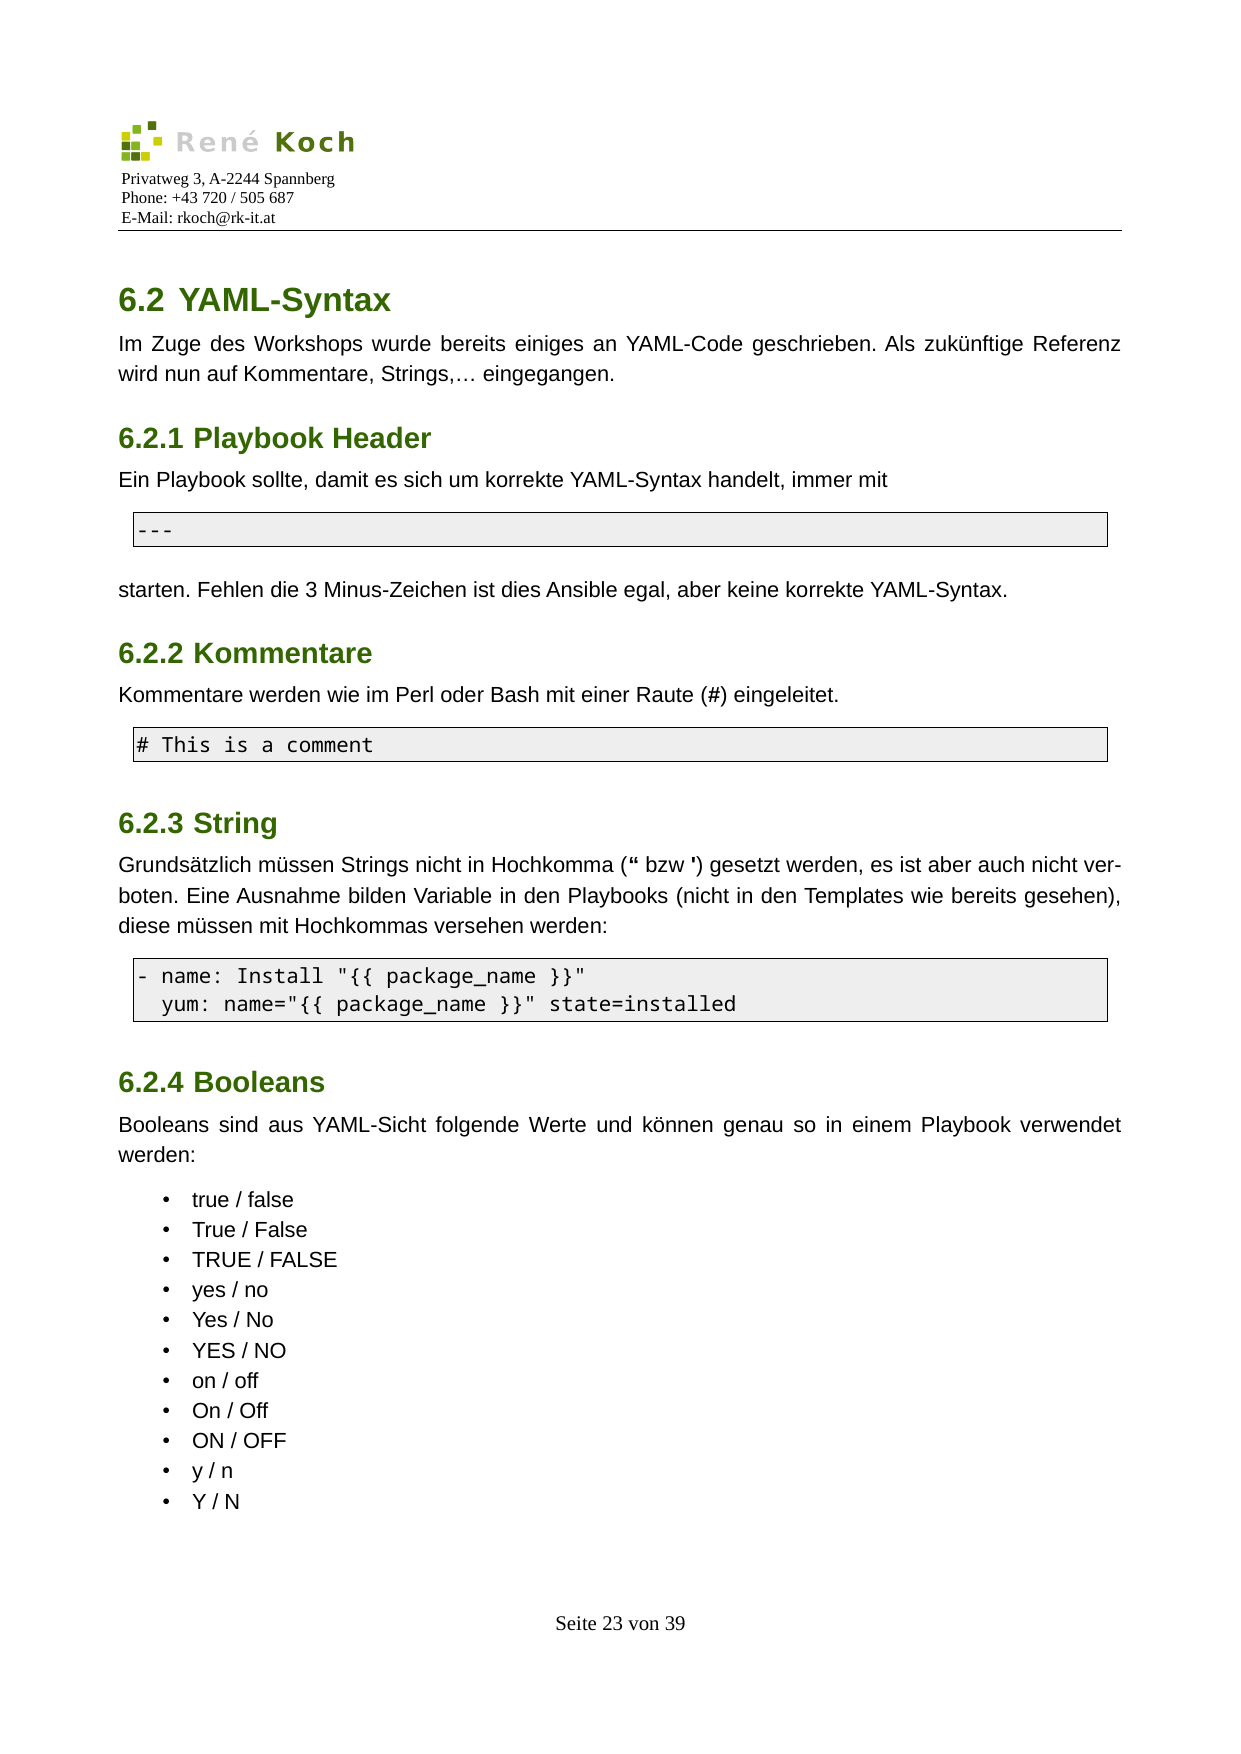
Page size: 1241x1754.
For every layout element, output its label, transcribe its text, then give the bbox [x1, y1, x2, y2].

text # This is a comment [134, 728, 1107, 761]
list ON / OFF [162, 1428, 1122, 1453]
text --- [134, 513, 1107, 546]
list y / n [162, 1458, 1122, 1484]
list True / False [162, 1217, 1122, 1242]
list TRUE / FALSE [162, 1247, 1122, 1272]
subtitle Playbook Header [118, 421, 1122, 454]
text Booleans sind aus YAML-Sicht folgende Werte und können genau so in einem Playbook verwendet werden: [118, 1112, 1122, 1167]
subtitle Booleans [118, 1065, 1122, 1099]
text Im Zuge des Workshops wurde bereits einiges an YAML-Code geschrieben. Als zukünftige Referenz wird nun auf Kommentare, Strings,… eingegangen. [118, 331, 1122, 387]
text starten. Fehlen die 3 Minus-Zeichen ist dies Ansible egal, aber keine korrekte YAML-Syntax. [118, 576, 1122, 602]
text Kommentare werden wie im Perl oder Bash mit einer Raute (#) eingeleitet. [118, 682, 1122, 707]
text Ein Playbook sollte, damit es sich um korrekte YAML-Syntax handelt, immer mit [118, 467, 1122, 492]
list yes / no [162, 1277, 1122, 1302]
list on / off [162, 1368, 1122, 1393]
picture [121, 121, 354, 161]
subtitle YAML-Syntax [118, 280, 1122, 319]
subtitle String [118, 806, 1122, 840]
list Y / N [162, 1489, 1122, 1514]
text - name: Install "{{ package_name }}" [134, 959, 1107, 986]
list Yes / No [162, 1307, 1122, 1333]
text yum: name="{{ package_name }}" state=installed [134, 986, 1107, 1021]
text Grundsätzlich müssen Strings nicht in Hochkomma (“ bzw ') gesetzt werden, es ist aber auch nicht ver-boten. Eine Ausnahme bilden Variable in den Playbooks (nicht in den Templates wie bereits gesehen), diese müssen mit Hochkommas versehen werden: [118, 852, 1122, 938]
list YES / NO [162, 1338, 1122, 1363]
subtitle Kommentare [118, 636, 1122, 669]
list On / Off [162, 1398, 1122, 1423]
list true / false [162, 1187, 1122, 1212]
